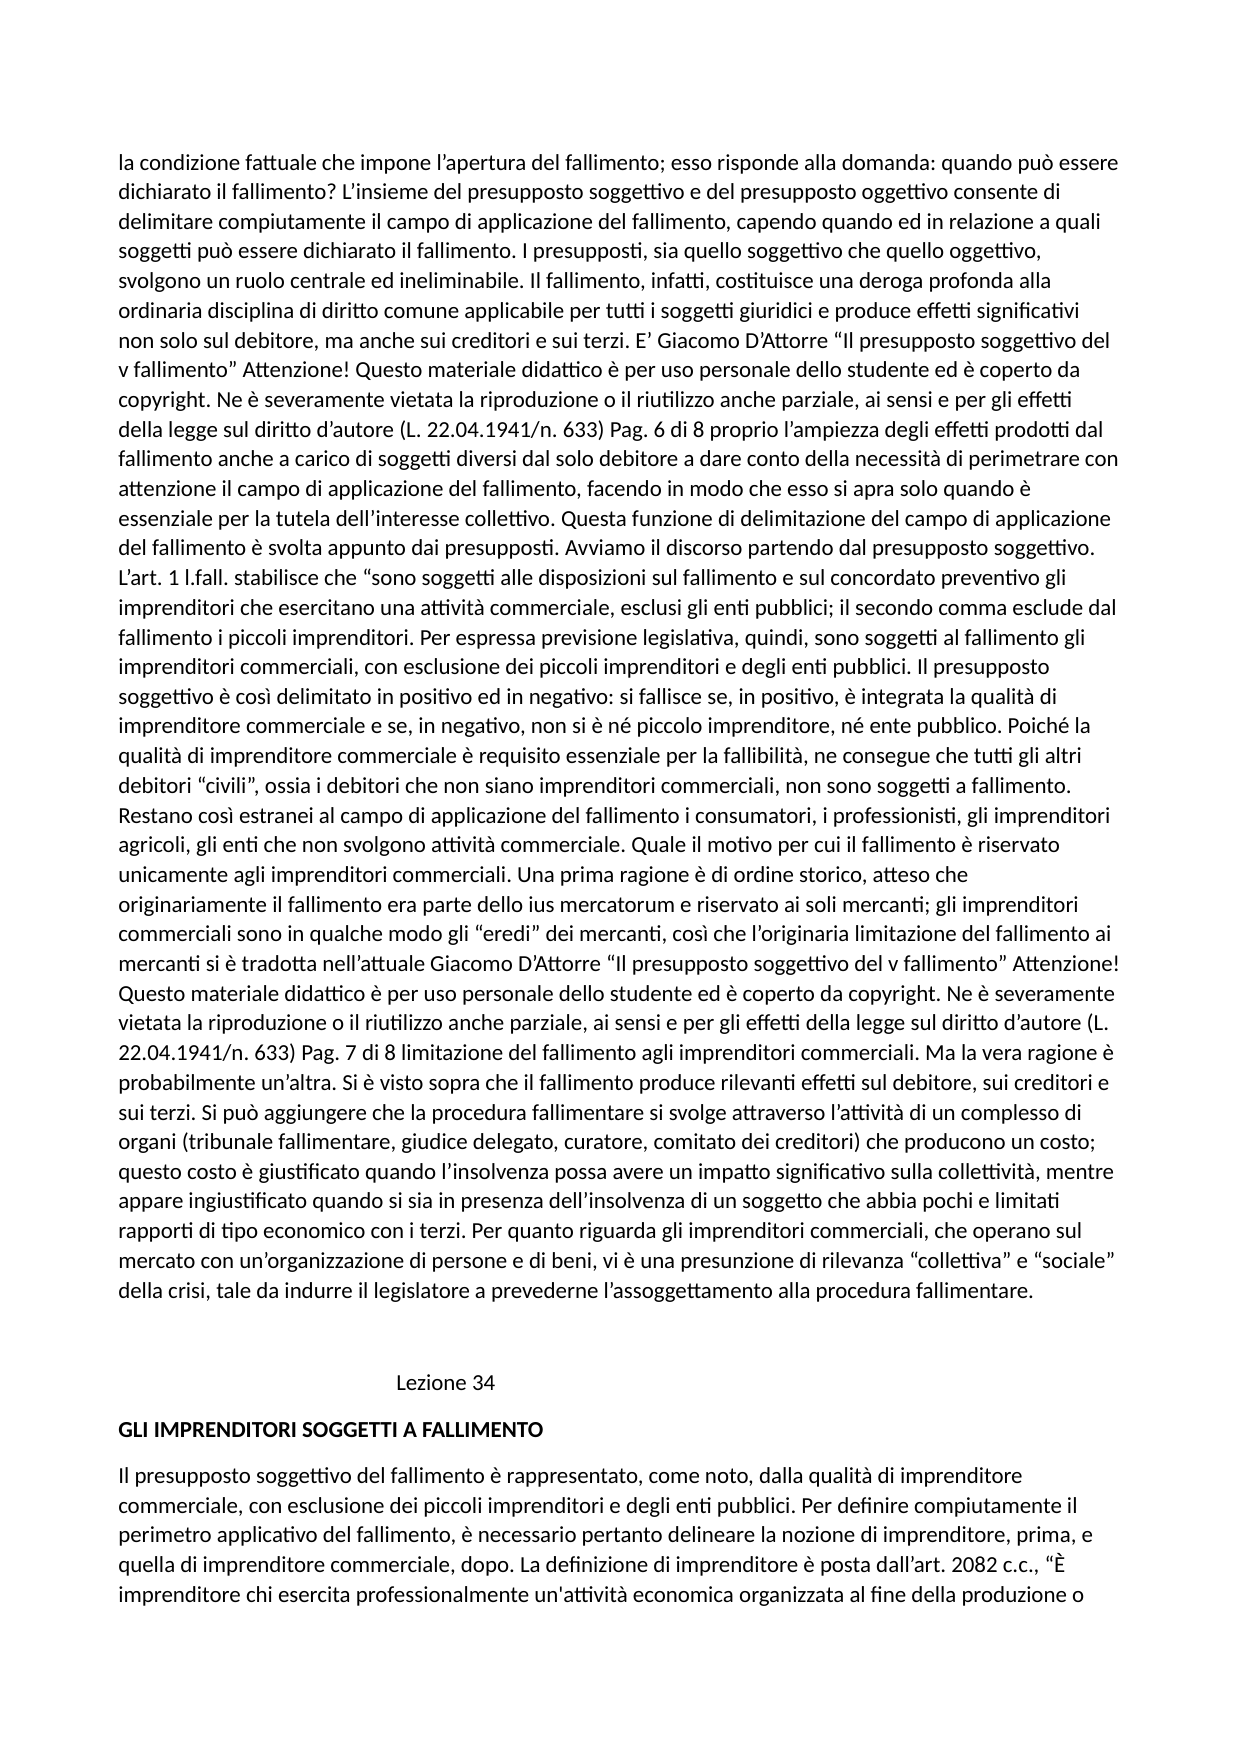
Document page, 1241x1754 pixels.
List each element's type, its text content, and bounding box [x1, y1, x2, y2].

text GLI IMPRENDITORI SOGGETTI A FALLIMENTO [118, 1415, 1122, 1443]
text Il presupposto soggettivo del fallimento è rappresentato, come noto, dalla qualità di imprenditore commerciale, con esclusione dei piccoli imprenditori e degli enti pubblici. Per definire compiutamente il perimetro applicativo del fallimento, è necessario pertanto delineare la nozione di imprenditore, prima, e quella di imprenditore commerciale, dopo. La definizione di imprenditore è posta dall’art. 2082 c.c., “È imprenditore chi esercita professionalmente un'attività economica organizzata al fine della produzione o [118, 1461, 1122, 1608]
text Lezione 34 [118, 1368, 1122, 1396]
text la condizione fattuale che impone l’apertura del fallimento; esso risponde alla domanda: quando può essere dichiarato il fallimento? L’insieme del presupposto soggettivo e del presupposto oggettivo consente di delimitare compiutamente il campo di applicazione del fallimento, capendo quando ed in relazione a quali soggetti può essere dichiarato il fallimento. I presupposti, sia quello soggettivo che quello oggettivo, svolgono un ruolo centrale ed ineliminabile. Il fallimento, infatti, costituisce una deroga profonda alla ordinaria disciplina di diritto comune applicabile per tutti i soggetti giuridici e produce effetti significativi non solo sul debitore, ma anche sui creditori e sui terzi. E’ Giacomo D’Attorre “Il presupposto soggettivo del v fallimento” Attenzione! Questo materiale didattico è per uso personale dello studente ed è coperto da copyright. Ne è severamente vietata la riproduzione o il riutilizzo anche parziale, ai sensi e per gli effetti della legge sul diritto d’autore (L. 22.04.1941/n. 633) Pag. 6 di 8 proprio l’ampiezza degli effetti prodotti dal fallimento anche a carico di soggetti diversi dal solo debitore a dare conto della necessità di perimetrare con attenzione il campo di applicazione del fallimento, facendo in modo che esso si apra solo quando è essenziale per la tutela dell’interesse collettivo. Questa funzione di delimitazione del campo di applicazione del fallimento è svolta appunto dai presupposti. Avviamo il discorso partendo dal presupposto soggettivo. L’art. 1 l.fall. stabilisce che “sono soggetti alle disposizioni sul fallimento e sul concordato preventivo gli imprenditori che esercitano una attività commerciale, esclusi gli enti pubblici; il secondo comma esclude dal fallimento i piccoli imprenditori. Per espressa previsione legislativa, quindi, sono soggetti al fallimento gli imprenditori commerciali, con esclusione dei piccoli imprenditori e degli enti pubblici. Il presupposto soggettivo è così delimitato in positivo ed in negativo: si fallisce se, in positivo, è integrata la qualità di imprenditore commerciale e se, in negativo, non si è né piccolo imprenditore, né ente pubblico. Poiché la qualità di imprenditore commerciale è requisito essenziale per la fallibilità, ne consegue che tutti gli altri debitori “civili”, ossia i debitori che non siano imprenditori commerciali, non sono soggetti a fallimento. Restano così estranei al campo di applicazione del fallimento i consumatori, i professionisti, gli imprenditori agricoli, gli enti che non svolgono attività commerciale. Quale il motivo per cui il fallimento è riservato unicamente agli imprenditori commerciali. Una prima ragione è di ordine storico, atteso che originariamente il fallimento era parte dello ius mercatorum e riservato ai soli mercanti; gli imprenditori commerciali sono in qualche modo gli “eredi” dei mercanti, così che l’originaria limitazione del fallimento ai mercanti si è tradotta nell’attuale Giacomo D’Attorre “Il presupposto soggettivo del v fallimento” Attenzione! Questo materiale didattico è per uso personale dello studente ed è coperto da copyright. Ne è severamente vietata la riproduzione o il riutilizzo anche parziale, ai sensi e per gli effetti della legge sul diritto d’autore (L. 22.04.1941/n. 633) Pag. 7 di 8 limitazione del fallimento agli imprenditori commerciali. Ma la vera ragione è probabilmente un’altra. Si è visto sopra che il fallimento produce rilevanti effetti sul debitore, sui creditori e sui terzi. Si può aggiungere che la procedura fallimentare si svolge attraverso l’attività di un complesso di organi (tribunale fallimentare, giudice delegato, curatore, comitato dei creditori) che producono un costo; questo costo è giustificato quando l’insolvenza possa avere un impatto significativo sulla collettività, mentre appare ingiustificato quando si sia in presenza dell’insolvenza di un soggetto che abbia pochi e limitati rapporti di tipo economico con i terzi. Per quanto riguarda gli imprenditori commerciali, che operano sul mercato con un’organizzazione di persone e di beni, vi è una presunzione di rilevanza “collettiva” e “sociale” della crisi, tale da indurre il legislatore a prevederne l’assoggettamento alla procedura fallimentare. [118, 148, 1122, 1304]
